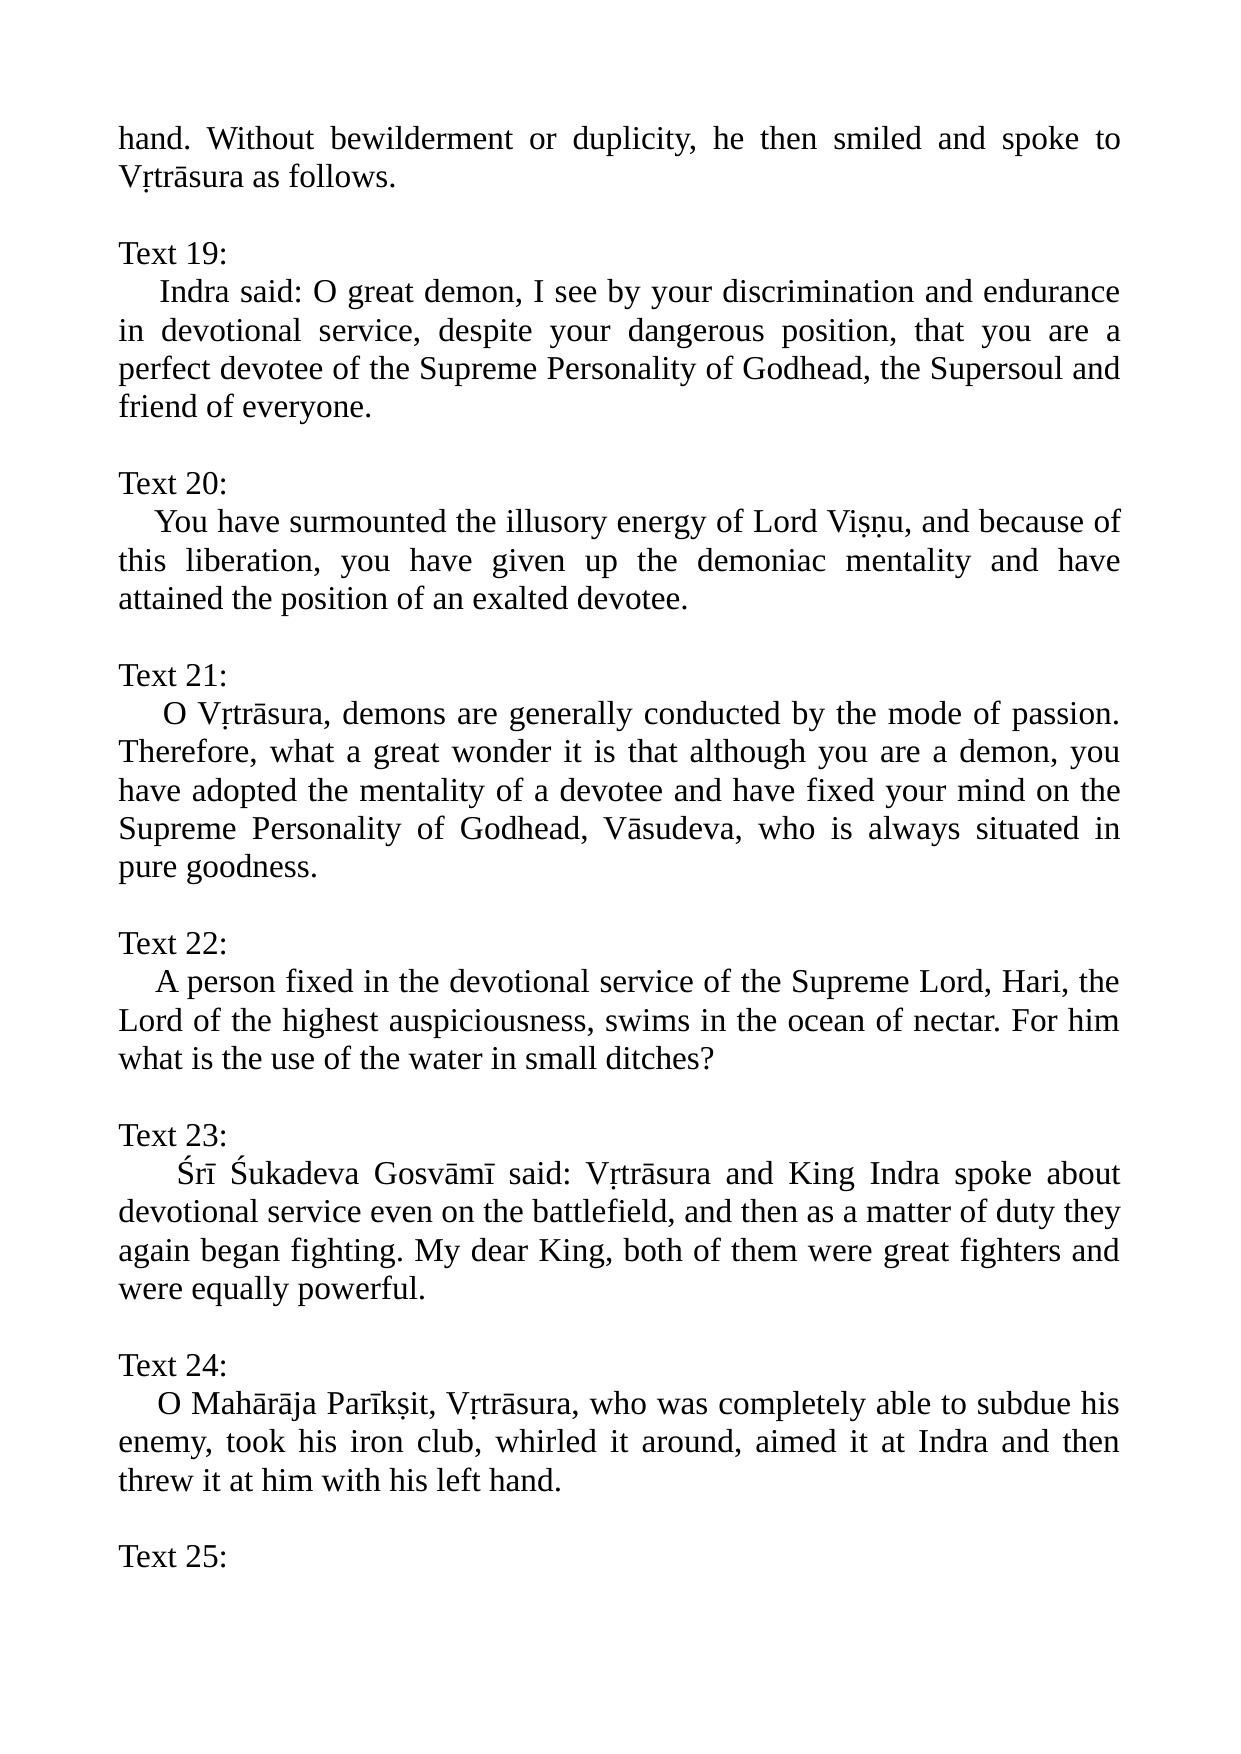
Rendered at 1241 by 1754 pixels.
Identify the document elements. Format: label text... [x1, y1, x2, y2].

text hand. Without bewilderment or duplicity, he then smiled and spoke to Vṛtrāsura as follows. [118, 118, 1122, 195]
text Text 24: [118, 1345, 1122, 1383]
text Śrī Śukadeva Gosvāmī said: Vṛtrāsura and King Indra spoke about devotional service even on the battlefield, and then as a matter of duty they again began fighting. My dear King, both of them were great fighters and were equally powerful. [118, 1153, 1122, 1306]
text Text 19: [118, 233, 1122, 271]
text A person fixed in the devotional service of the Supreme Lord, Hari, the Lord of the highest auspiciousness, swims in the ocean of nectar. For him what is the use of the water in small ditches? [118, 961, 1122, 1076]
text You have surmounted the illusory energy of Lord Viṣṇu, and because of this liberation, you have given up the demoniac mentality and have attained the position of an exalted devotee. [118, 501, 1122, 616]
text Text 23: [118, 1115, 1122, 1153]
text Text 20: [118, 463, 1122, 501]
text Indra said: O great demon, I see by your discrimination and endurance in devotional service, despite your dangerous position, that you are a perfect devotee of the Supreme Personality of Godhead, the Supersoul and friend of everyone. [118, 271, 1122, 425]
text O Mahārāja Parīkṣit, Vṛtrāsura, who was completely able to subdue his enemy, took his iron club, whirled it around, aimed it at Indra and then threw it at him with his left hand. [118, 1383, 1122, 1498]
text O Vṛtrāsura, demons are generally conducted by the mode of passion. Therefore, what a great wonder it is that although you are a demon, you have adopted the mentality of a devotee and have fixed your mind on the Supreme Personality of Godhead, Vāsudeva, who is always situated in pure goodness. [118, 693, 1122, 885]
text Text 25: [118, 1536, 1122, 1575]
text Text 22: [118, 923, 1122, 961]
text Text 21: [118, 655, 1122, 693]
